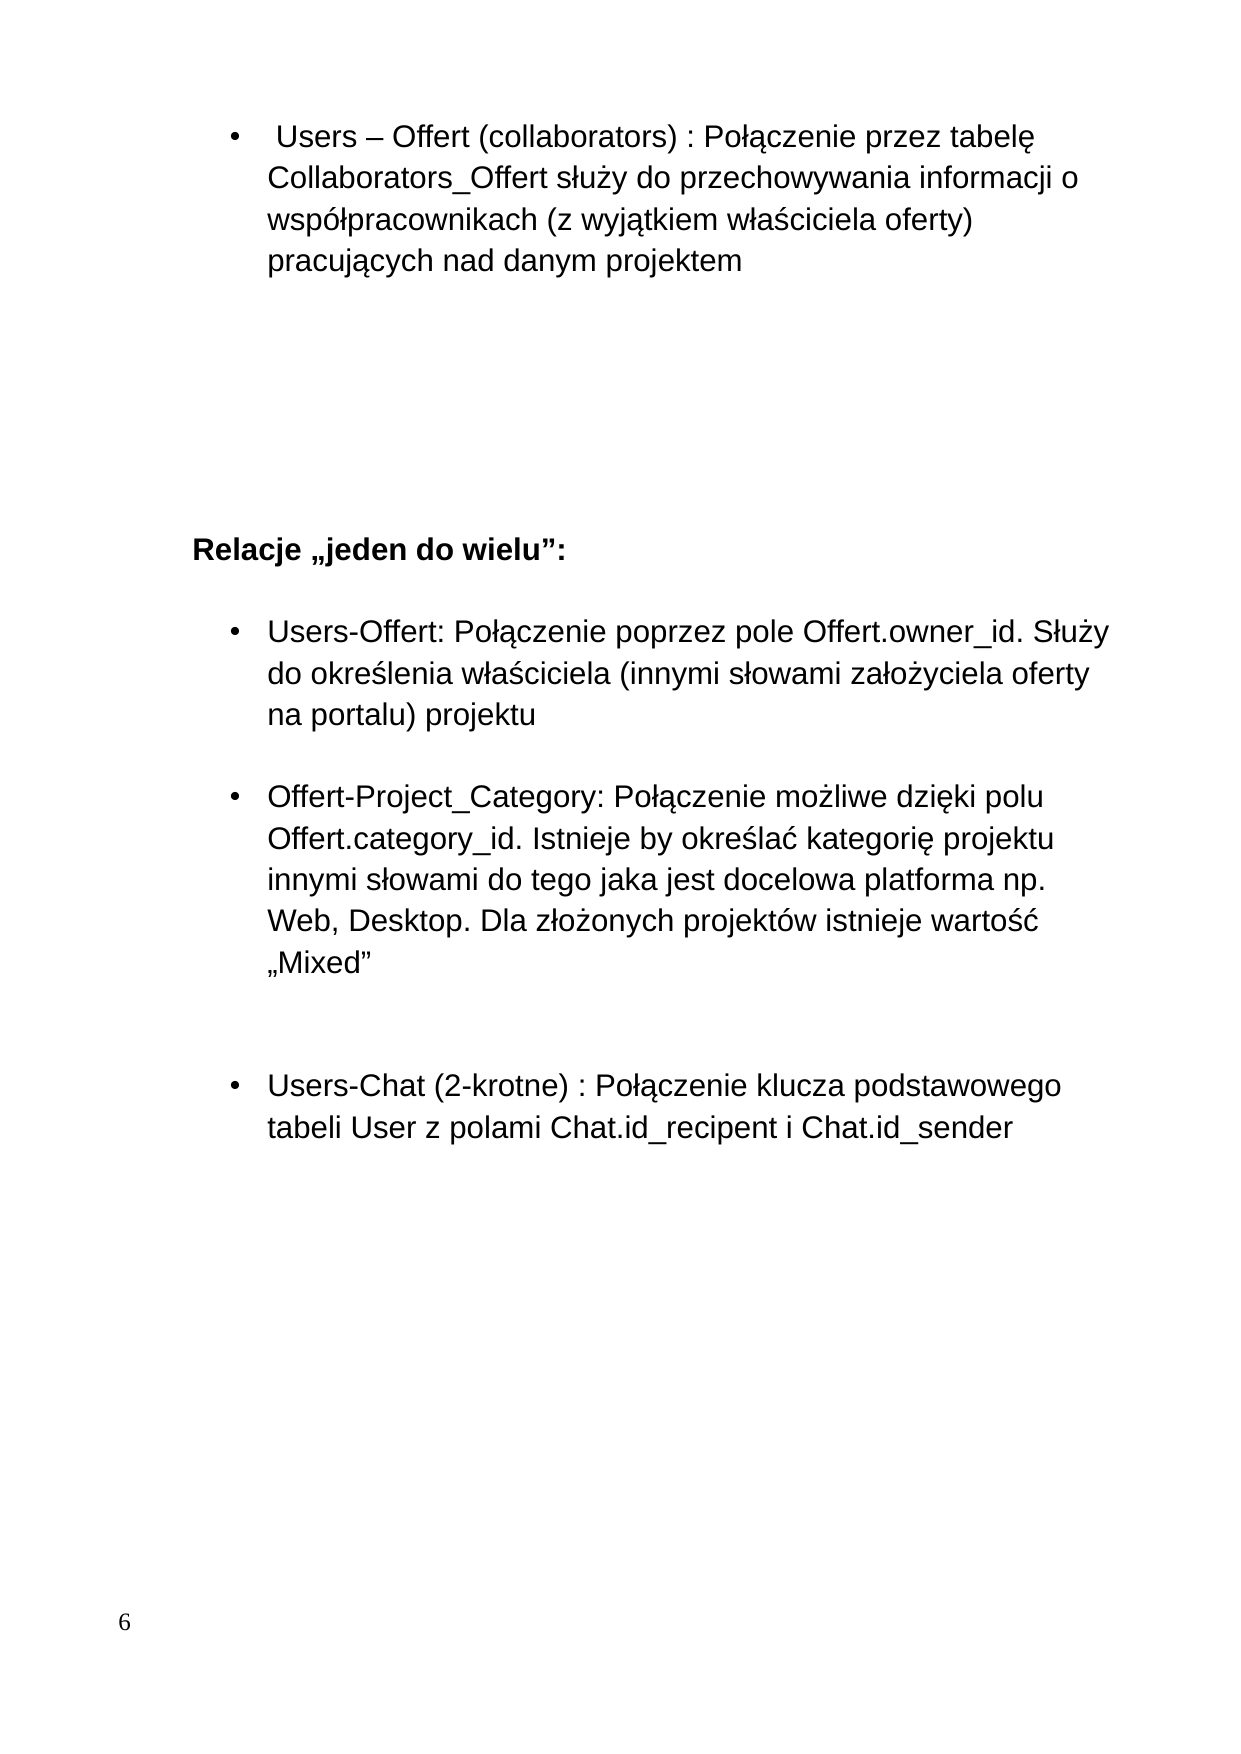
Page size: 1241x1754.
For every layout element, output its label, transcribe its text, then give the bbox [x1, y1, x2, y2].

list Offert-Project_Category: Połączenie możliwe dzięki polu Offert.category_id. Istnieje by określać kategorię projektu innymi słowami do tego jaka jest docelowa platforma np. Web, Desktop. Dla złożonych projektów istnieje wartość „Mixed” [229, 778, 1122, 980]
list Users – Offert (collaborators) : Połączenie przez tabelę Collaborators_Offert służy do przechowywania informacji o współpracownikach (z wyjątkiem właściciela oferty) pracujących nad danym projektem [229, 118, 1122, 278]
list Users-Offert: Połączenie poprzez pole Offert.owner_id. Służy do określenia właściciela (innymi słowami założyciela oferty na portalu) projektu [229, 613, 1122, 732]
text Relacje „jeden do wielu”: [118, 531, 1122, 567]
list Users-Chat (2-krotne) : Połączenie klucza podstawowego tabeli User z polami Chat.id_recipent i Chat.id_sender [229, 1067, 1122, 1145]
